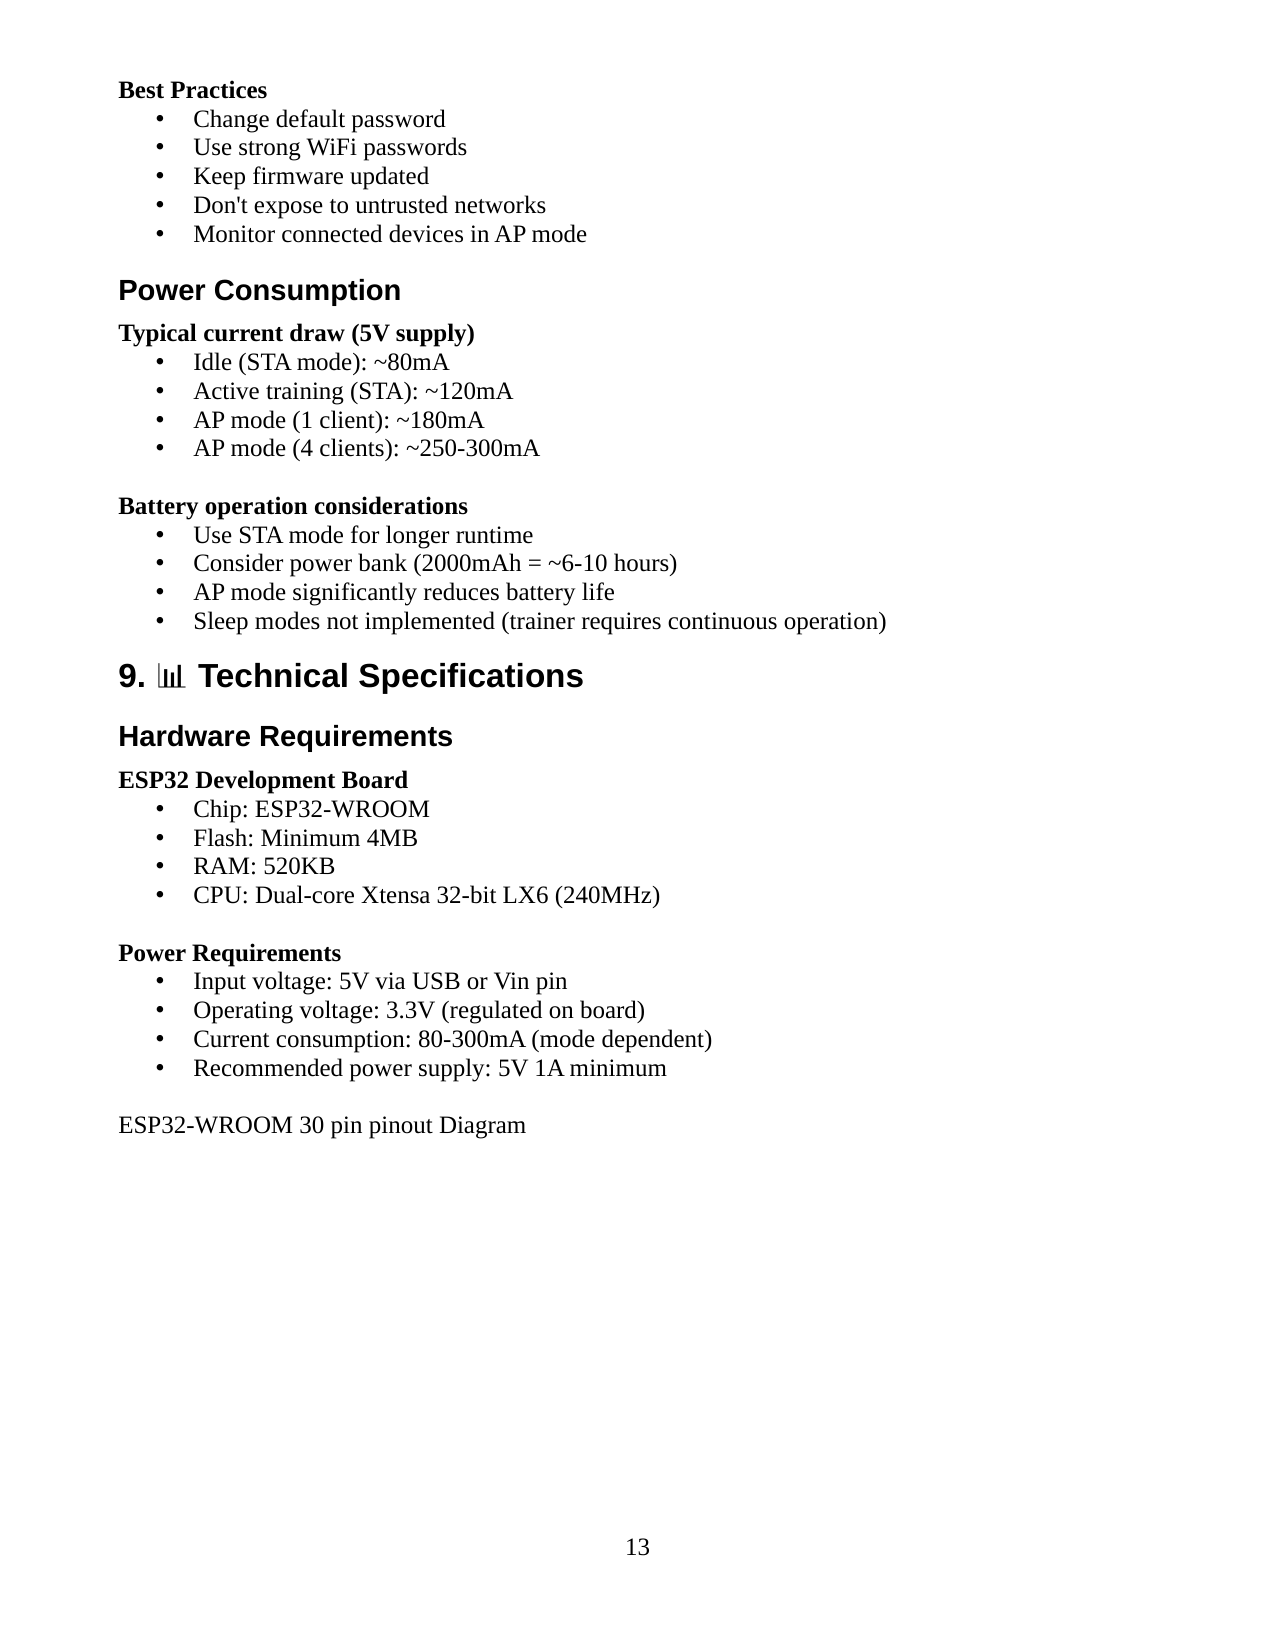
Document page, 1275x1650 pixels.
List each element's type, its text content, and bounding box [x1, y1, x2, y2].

list Current consumption: 80-300mA (mode dependent) [156, 1024, 1157, 1053]
subtitle Hardware Requirements [118, 719, 1157, 753]
subtitle Power Consumption [118, 272, 1157, 306]
list Keep firmware updated [156, 161, 1157, 190]
text Typical current draw (5V supply) [118, 318, 1157, 347]
list Monitor connected devices in AP mode [156, 219, 1157, 247]
list AP mode significantly reduces battery life [156, 577, 1157, 606]
list Active training (STA): ~120mA [156, 376, 1157, 405]
text Power Requirements [118, 938, 1157, 966]
text Best Practices [118, 75, 1157, 104]
list AP mode (4 clients): ~250-300mA [156, 433, 1157, 462]
list Use STA mode for longer runtime [156, 520, 1157, 548]
text ESP32 Development Board [118, 765, 1157, 794]
list Sleep modes not implemented (trainer requires continuous operation) [156, 606, 1157, 635]
subtitle 9. 📊 Technical Specifications [118, 656, 1157, 694]
list Chip: ESP32-WROOM [156, 794, 1157, 823]
list Operating voltage: 3.3V (regulated on board) [156, 995, 1157, 1024]
text Battery operation considerations [118, 491, 1157, 520]
list Don't expose to untrusted networks [156, 190, 1157, 219]
list Change default password [156, 104, 1157, 132]
list Input voltage: 5V via USB or Vin pin [156, 966, 1157, 995]
list Use strong WiFi passwords [156, 132, 1157, 161]
text ESP32-WROOM 30 pin pinout Diagram [118, 1110, 1157, 1139]
list RAM: 520KB [156, 851, 1157, 880]
list Consider power bank (2000mAh = ~6-10 hours) [156, 548, 1157, 577]
list CPU: Dual-core Xtensa 32-bit LX6 (240MHz) [156, 880, 1157, 909]
list Recommended power supply: 5V 1A minimum [156, 1053, 1157, 1081]
list Flash: Minimum 4MB [156, 823, 1157, 851]
list AP mode (1 client): ~180mA [156, 405, 1157, 433]
list Idle (STA mode): ~80mA [156, 347, 1157, 376]
